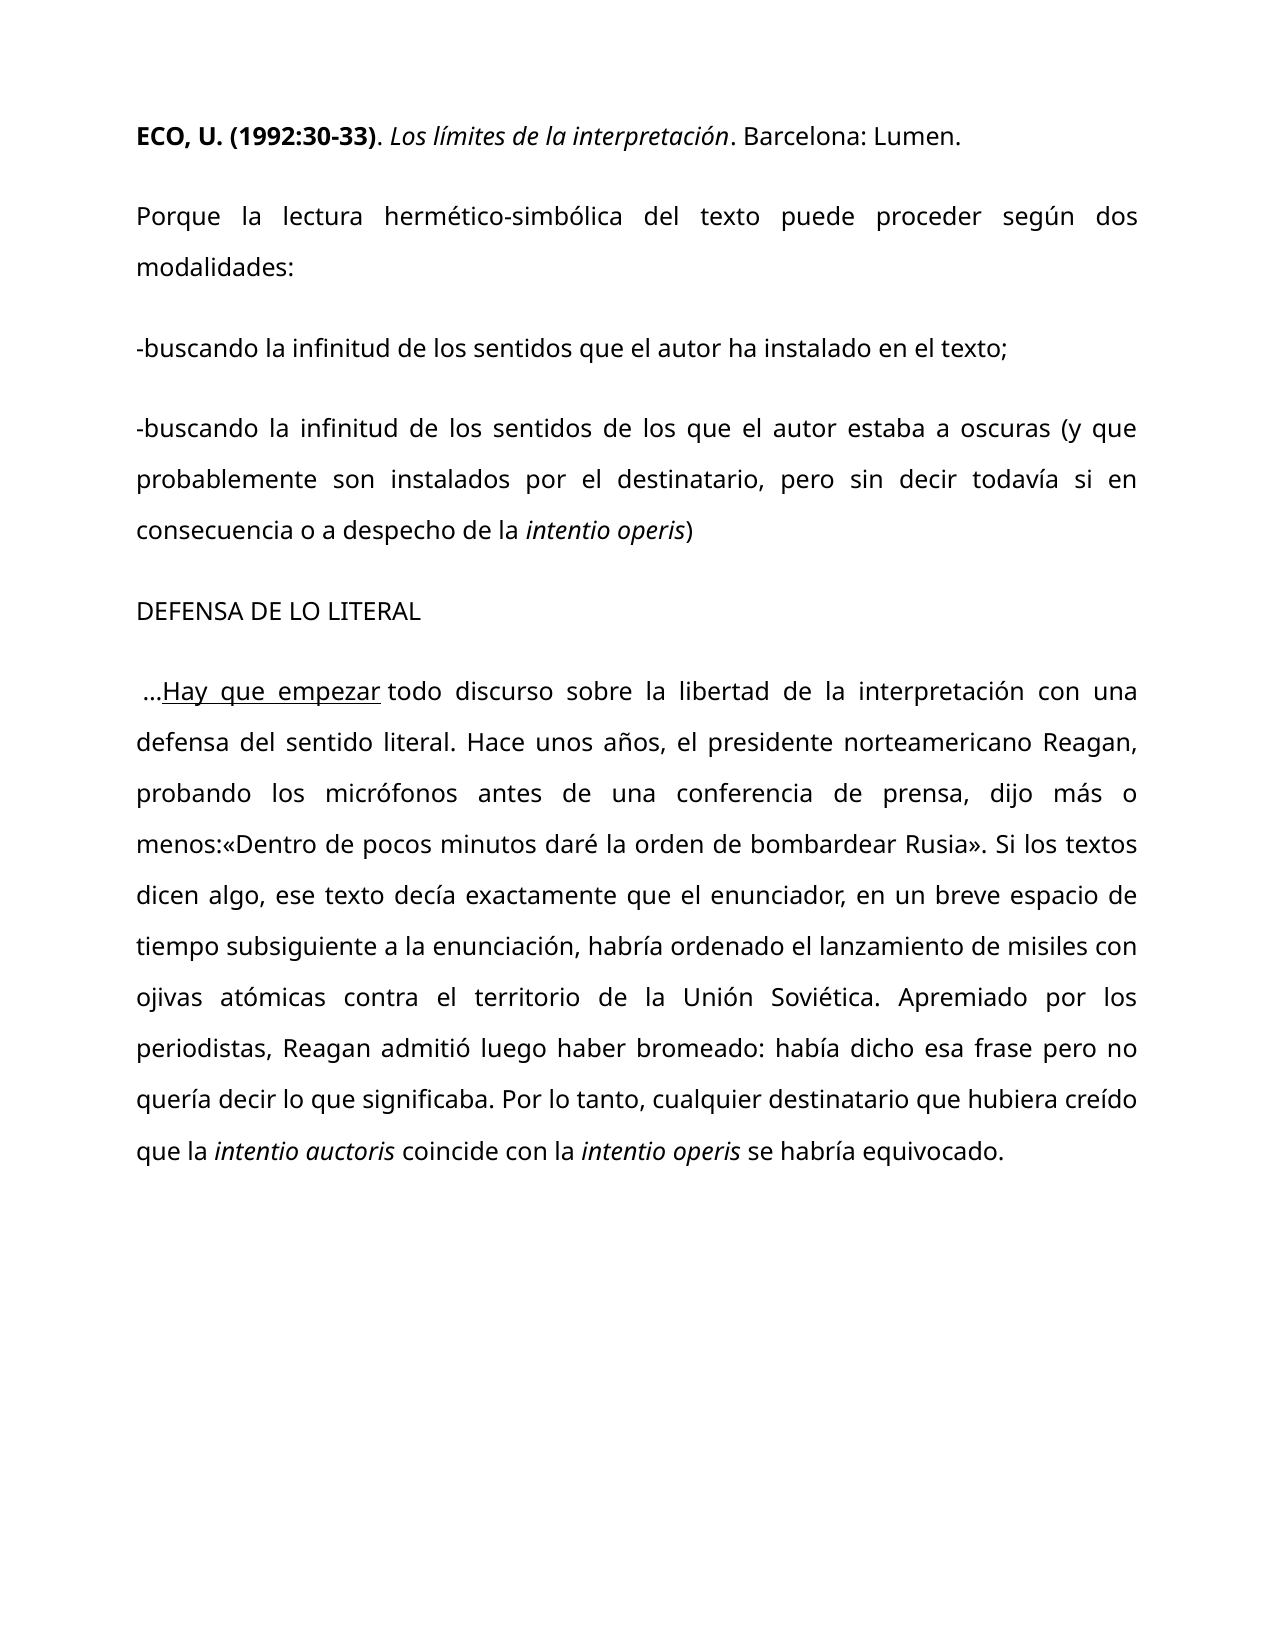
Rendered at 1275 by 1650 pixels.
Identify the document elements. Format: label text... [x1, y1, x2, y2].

text DEFENSA DE LO LITERAL [136, 593, 1139, 627]
text ECO, U. (1992:30-33). Los límites de la interpretación. Barcelona: Lumen. [136, 118, 1139, 152]
text …Hay que empezar todo discurso sobre la libertad de la interpretación con una defensa del sentido literal. Hace unos años, el presidente norteamericano Reagan, probando los micrófonos antes de una conferencia de prensa, dijo más o menos:«Dentro de pocos minutos daré la orden de bombardear Rusia». Si los textos dicen algo, ese texto decía exactamente que el enunciador, en un breve espacio de tiempo subsiguiente a la enunciación, habría ordenado el lanzamiento de misiles con ojivas atómicas contra el territorio de la Unión Soviética. Apremiado por los periodistas, Reagan admitió luego haber bromeado: había dicho esa frase pero no quería decir lo que significaba. Por lo tanto, cualquier destinatario que hubiera creído que la intentio auctoris coincide con la intentio operis se habría equivocado. [136, 674, 1139, 1167]
text Porque la lectura hermético-simbólica del texto puede proceder según dos modalidades: [136, 199, 1139, 284]
text -buscando la infinitud de los sentidos que el autor ha instalado en el texto; [136, 330, 1139, 364]
text -buscando la infinitud de los sentidos de los que el autor estaba a oscuras (y que probablemente son instalados por el destinatario, pero sin decir todavía si en consecuencia o a despecho de la intentio operis) [136, 411, 1139, 547]
